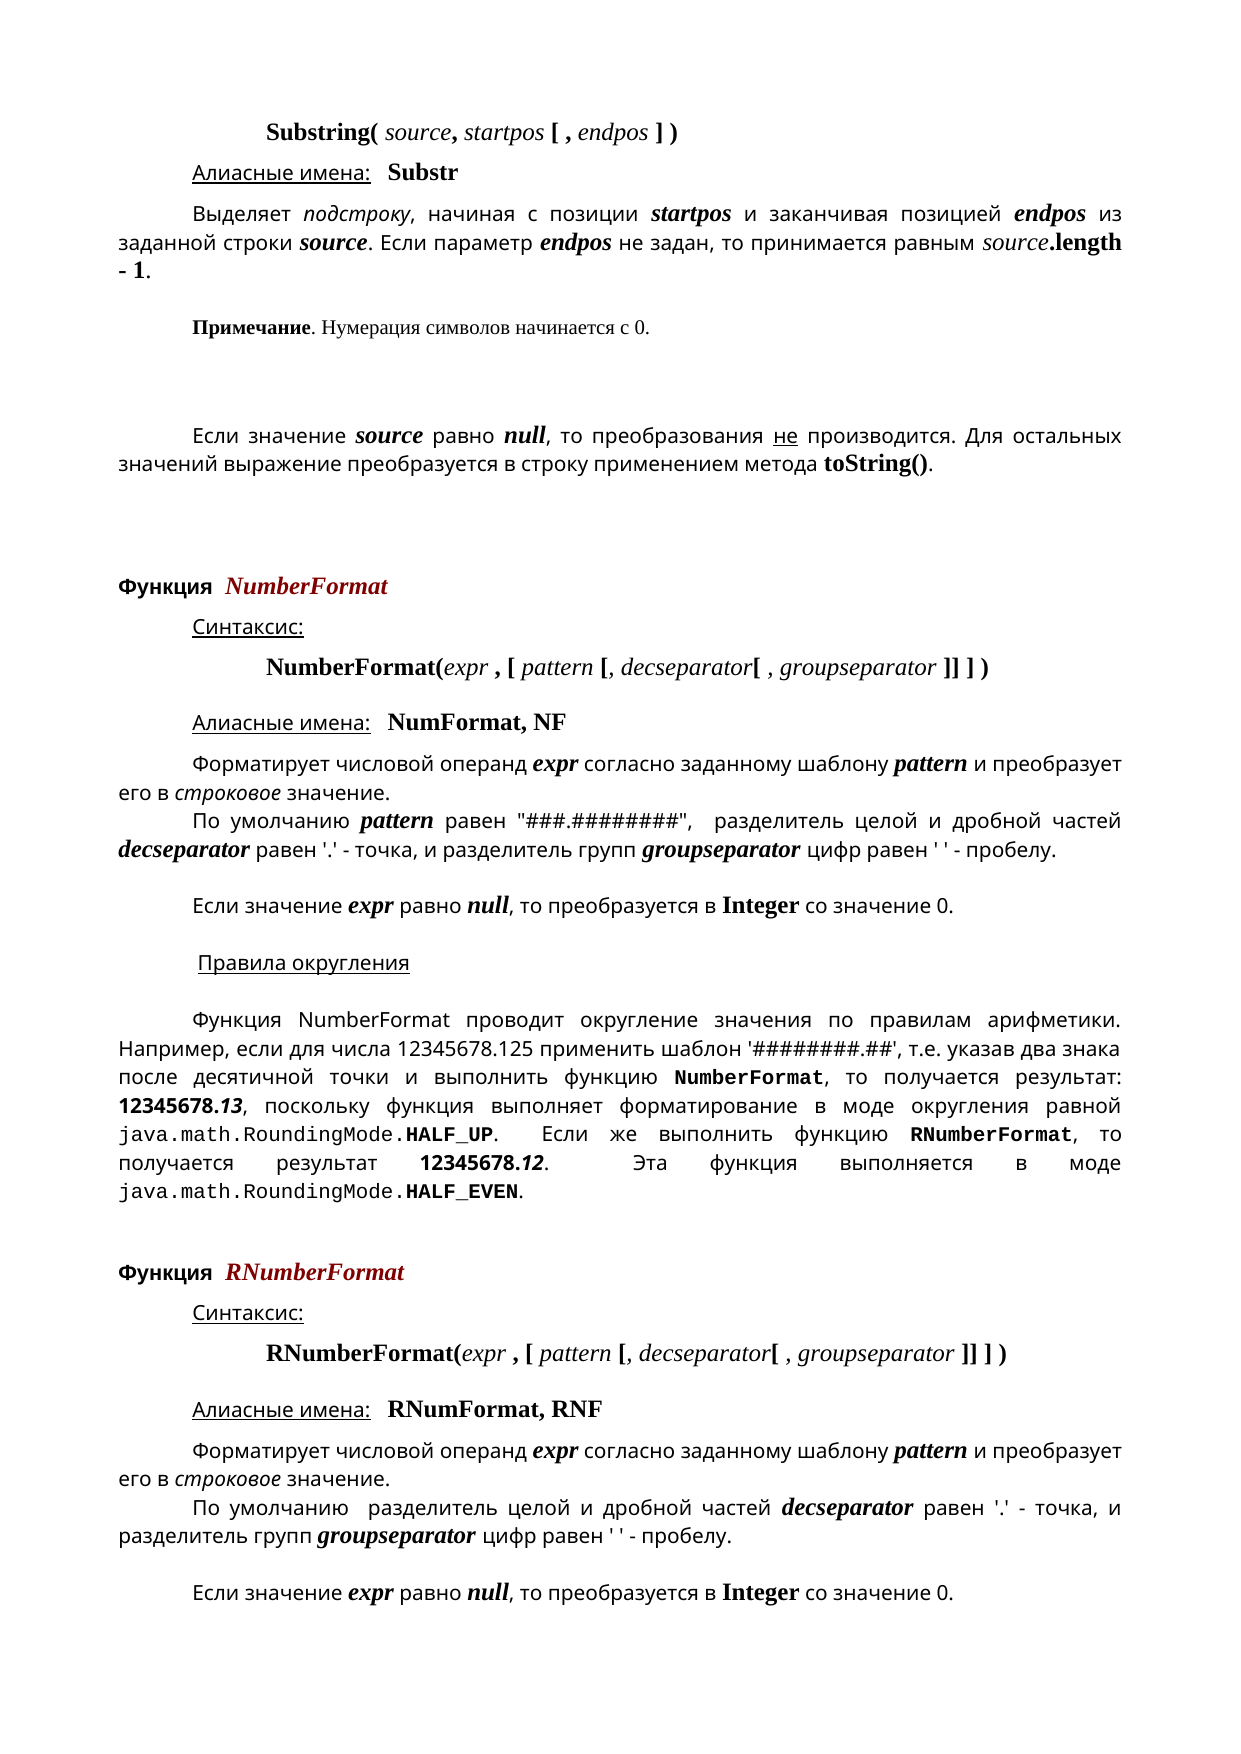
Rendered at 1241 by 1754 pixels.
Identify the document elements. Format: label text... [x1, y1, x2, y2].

text Примечание. Нумерация символов начинается с 0. [118, 312, 1122, 341]
text Если значение source равно null, то преобразования не производится. Для остальных значений выражение преобразуется в строку применением метода toString(). [118, 421, 1122, 478]
text Выделяет подстроку, начиная с позиции startpos и заканчивая позицией endpos из заданной строки source. Если параметр endpos не задан, то принимается равным source.length - 1. [118, 199, 1122, 284]
text Алиасные имена: RNumFormat, RNF [118, 1395, 1122, 1423]
text Substring( source, startpos [ , endpos ] ) [118, 118, 1122, 146]
text Функция NumberFormat проводит округление значения по правилам арифметики. Например, если для числа 12345678.125 применить шаблон '########.##', т.е. указав два знака после десятичной точки и выполнить функцию NumberFormat, то получается результат: 12345678.13, поскольку функция выполняет форматирование в моде округления равной java.math.RoundingMode.HALF_UP. Если же выполнить функцию RNumberFormat, то получается результат 12345678.12. Эта функция выполняется в моде java.math.RoundingMode.HALF_EVEN. [118, 1005, 1122, 1205]
subtitle Функция RNumberFormat [118, 1258, 1122, 1286]
text По умолчанию pattern равен "###.########", разделитель целой и дробной частей decseparator равен '.' - точка, и разделитель групп groupseparator цифр равен ' ' - пробелу. [118, 806, 1122, 863]
text RNumberFormat(expr , [ pattern [, decseparator[ , groupseparator ]] ] ) [118, 1339, 1122, 1367]
text По умолчанию разделитель целой и дробной частей decseparator равен '.' - точка, и разделитель групп groupseparator цифр равен ' ' - пробелу. [118, 1493, 1122, 1549]
text Правила округления [118, 948, 1122, 977]
text Если значение expr равно null, то преобразуется в Integer со значение 0. [118, 1578, 1122, 1606]
text Синтаксис: [118, 1298, 1122, 1327]
text Форматирует числовой операнд expr согласно заданному шаблону pattern и преобразует его в строковое значение. [118, 749, 1122, 806]
text Если значение expr равно null, то преобразуется в Integer со значение 0. [118, 892, 1122, 920]
text NumberFormat(expr , [ pattern [, decseparator[ , groupseparator ]] ] ) [118, 653, 1122, 681]
subtitle Функция NumberFormat [118, 572, 1122, 600]
text Алиасные имена: Substr [118, 158, 1122, 187]
text Синтаксис: [118, 612, 1122, 641]
text Алиасные имена: NumFormat, NF [118, 708, 1122, 737]
text Форматирует числовой операнд expr согласно заданному шаблону pattern и преобразует его в строковое значение. [118, 1436, 1122, 1493]
